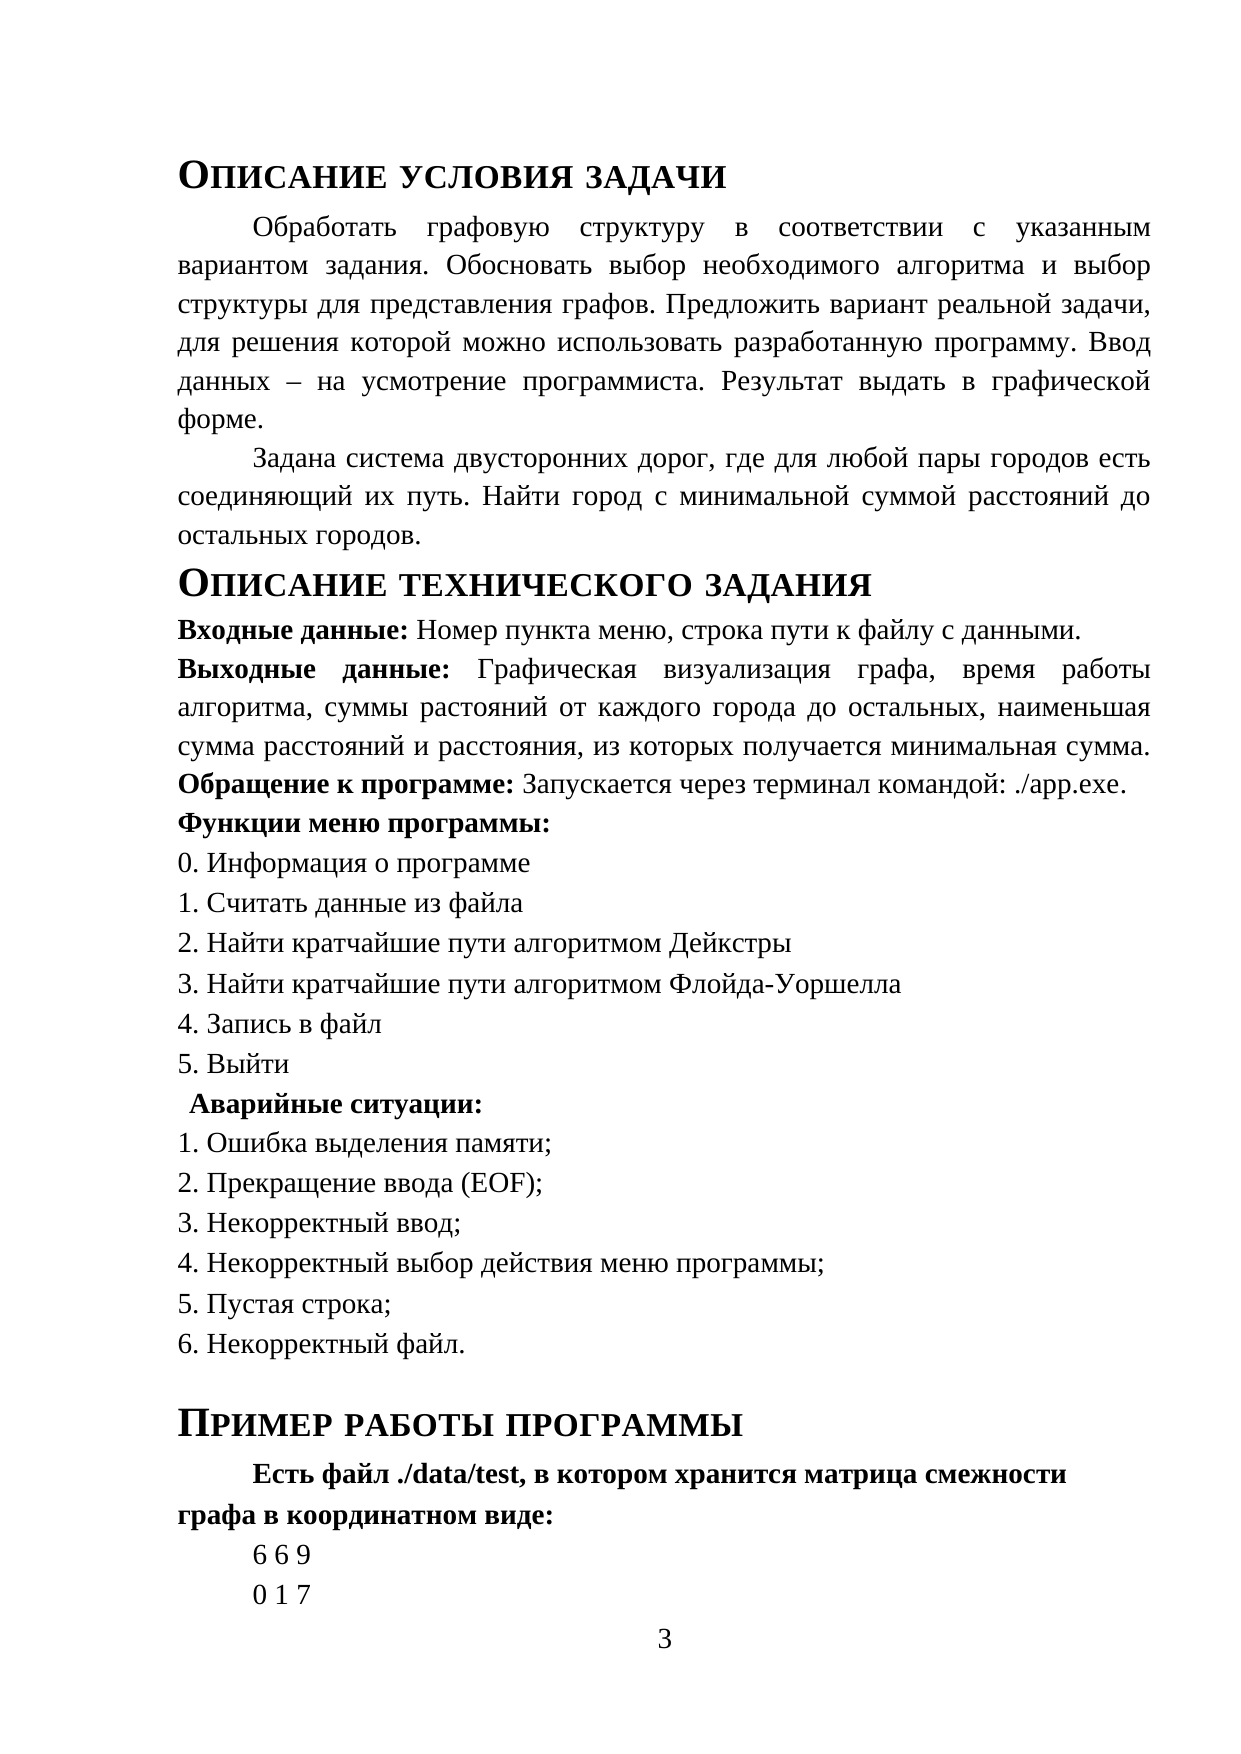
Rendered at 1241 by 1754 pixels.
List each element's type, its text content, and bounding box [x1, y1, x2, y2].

list 1. Считать данные из файла [177, 885, 1152, 919]
subtitle Описание технического задания [177, 557, 1152, 605]
list 4. Запись в файл [177, 1006, 1152, 1039]
text Есть файл ./data/test, в котором хранится матрица смежности графа в координатном виде: [177, 1457, 1152, 1530]
list 2. Найти кратчайшие пути алгоритмом Дейкстры [177, 926, 1152, 959]
list 1. Ошибка выделения памяти; [177, 1125, 1152, 1158]
text Задана система двусторонних дорог, где для любой пары городов есть соединяющий их путь. Найти город с минимальной суммой расстояний до остальных городов. [177, 440, 1152, 551]
list Аварийные ситуации: [189, 1086, 1152, 1120]
list 2. Прекращение ввода (EOF); [177, 1165, 1152, 1199]
text 6 6 9 [177, 1537, 1152, 1571]
text 0 1 7 [177, 1577, 1152, 1611]
list 3. Найти кратчайшие пути алгоритмом Флойда-Уоршелла [177, 966, 1152, 999]
list 5. Выйти [177, 1046, 1152, 1080]
list Функции меню программы: [177, 805, 1152, 838]
subtitle Пример работы программы [177, 1397, 1152, 1445]
list 4. Некорректный выбор действия меню программы; [177, 1246, 1152, 1279]
list 3. Некорректный ввод; [177, 1205, 1152, 1239]
list 6. Некорректный файл. [177, 1326, 1152, 1359]
list Выходные данные: Графическая визуализация графа, время работы алгоритма, суммы растояний от каждого города до остальных, наименьшая сумма расстояний и расстояния, из которых получается минимальная сумма. Обращение к программе: Запускается через терминал командой: ./app.exe. [177, 651, 1152, 800]
list 0. Информация о программе [177, 845, 1152, 879]
subtitle Описание условия задачи [177, 149, 1152, 197]
list 5. Пустая строка; [177, 1286, 1152, 1319]
list Входные данные: Номер пункта меню, строка пути к файлу с данными. [177, 612, 1152, 646]
text Обработать графовую структуру в соответствии с указанным вариантом задания. Обосновать выбор необходимого алгоритма и выбор структуры для представления графов. Предложить вариант реальной задачи, для решения которой можно использовать разработанную программу. Ввод данных – на усмотрение программиста. Результат выдать в графической форме. [177, 209, 1152, 435]
